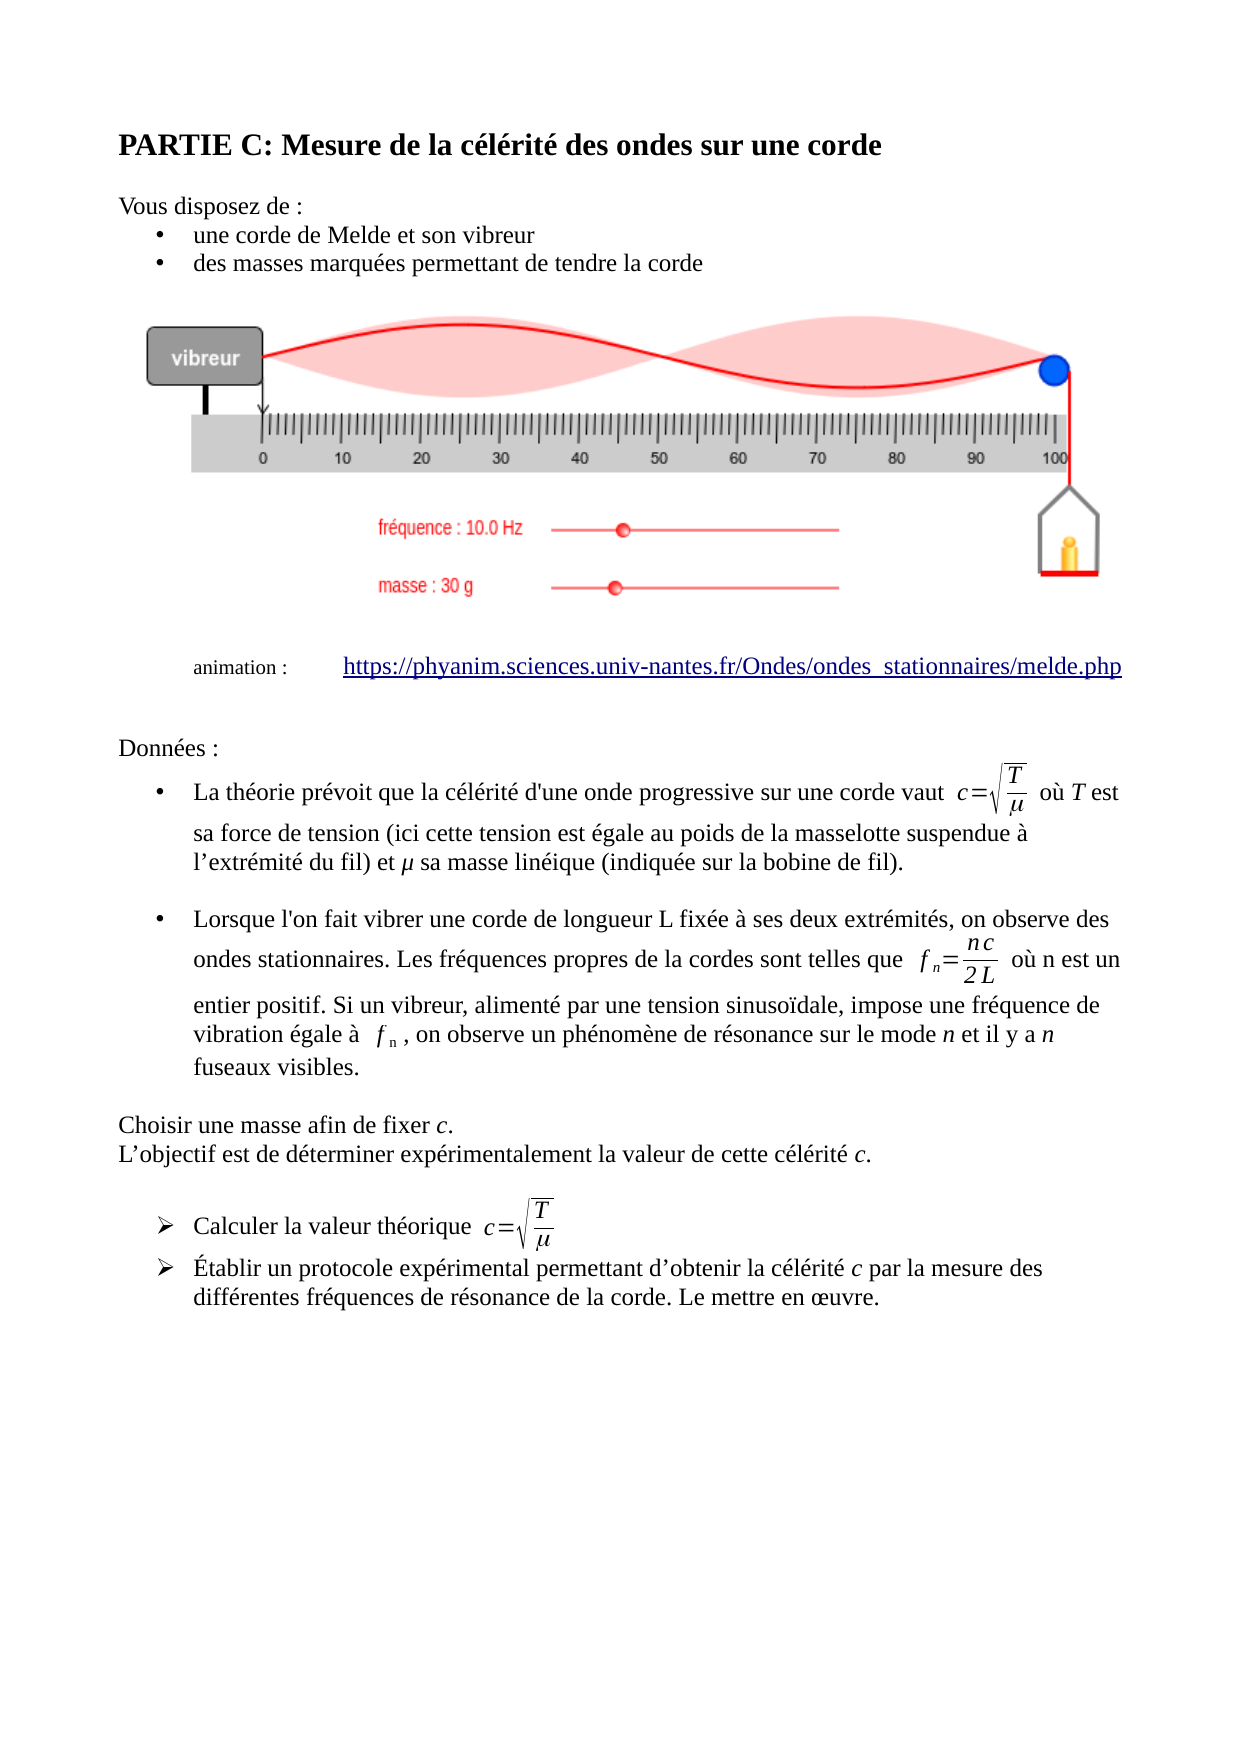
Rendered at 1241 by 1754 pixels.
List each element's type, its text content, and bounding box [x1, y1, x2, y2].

list une corde de Melde et son vibreur [156, 220, 1123, 248]
text Données : [118, 733, 1123, 762]
text L’objectif est de déterminer expérimentalement la valeur de cette célérité c. [118, 1139, 1123, 1167]
list La théorie prévoit que la célérité d'une onde progressive sur une corde vaut où T est sa force de tension (ici cette tension est égale au poids de la masselotte suspendue à l’extrémité du fil) et μ sa masse linéique (indiquée sur la bobine de fil). [156, 762, 1123, 876]
picture [118, 306, 1123, 623]
list Calculer la valeur théorique [156, 1196, 1123, 1253]
list Établir un protocole expérimental permettant d’obtenir la célérité c par la mesure des différentes fréquences de résonance de la corde. Le mettre en œuvre. [156, 1253, 1123, 1310]
text PARTIE C: Mesure de la célérité des ondes sur une corde [118, 126, 1123, 162]
text Choisir une masse afin de fixer c. [118, 1110, 1123, 1139]
text animation : https://phyanim.sciences.univ-nantes.fr/Ondes/ondes_stationnaires/melde.php [118, 651, 1123, 680]
list des masses marquées permettant de tendre la corde [156, 248, 1123, 277]
text Vous disposez de : [118, 191, 1123, 220]
list Lorsque l'on fait vibrer une corde de longueur L fixée à ses deux extrémités, on observe des ondes stationnaires. Les fréquences propres de la cordes sont telles que où n est un entier positif. Si un vibreur, alimenté par une tension sinusoïdale, impose une fréquence de vibration égale à , on observe un phénomène de résonance sur le mode n et il y a n fuseaux visibles. [156, 904, 1123, 1081]
